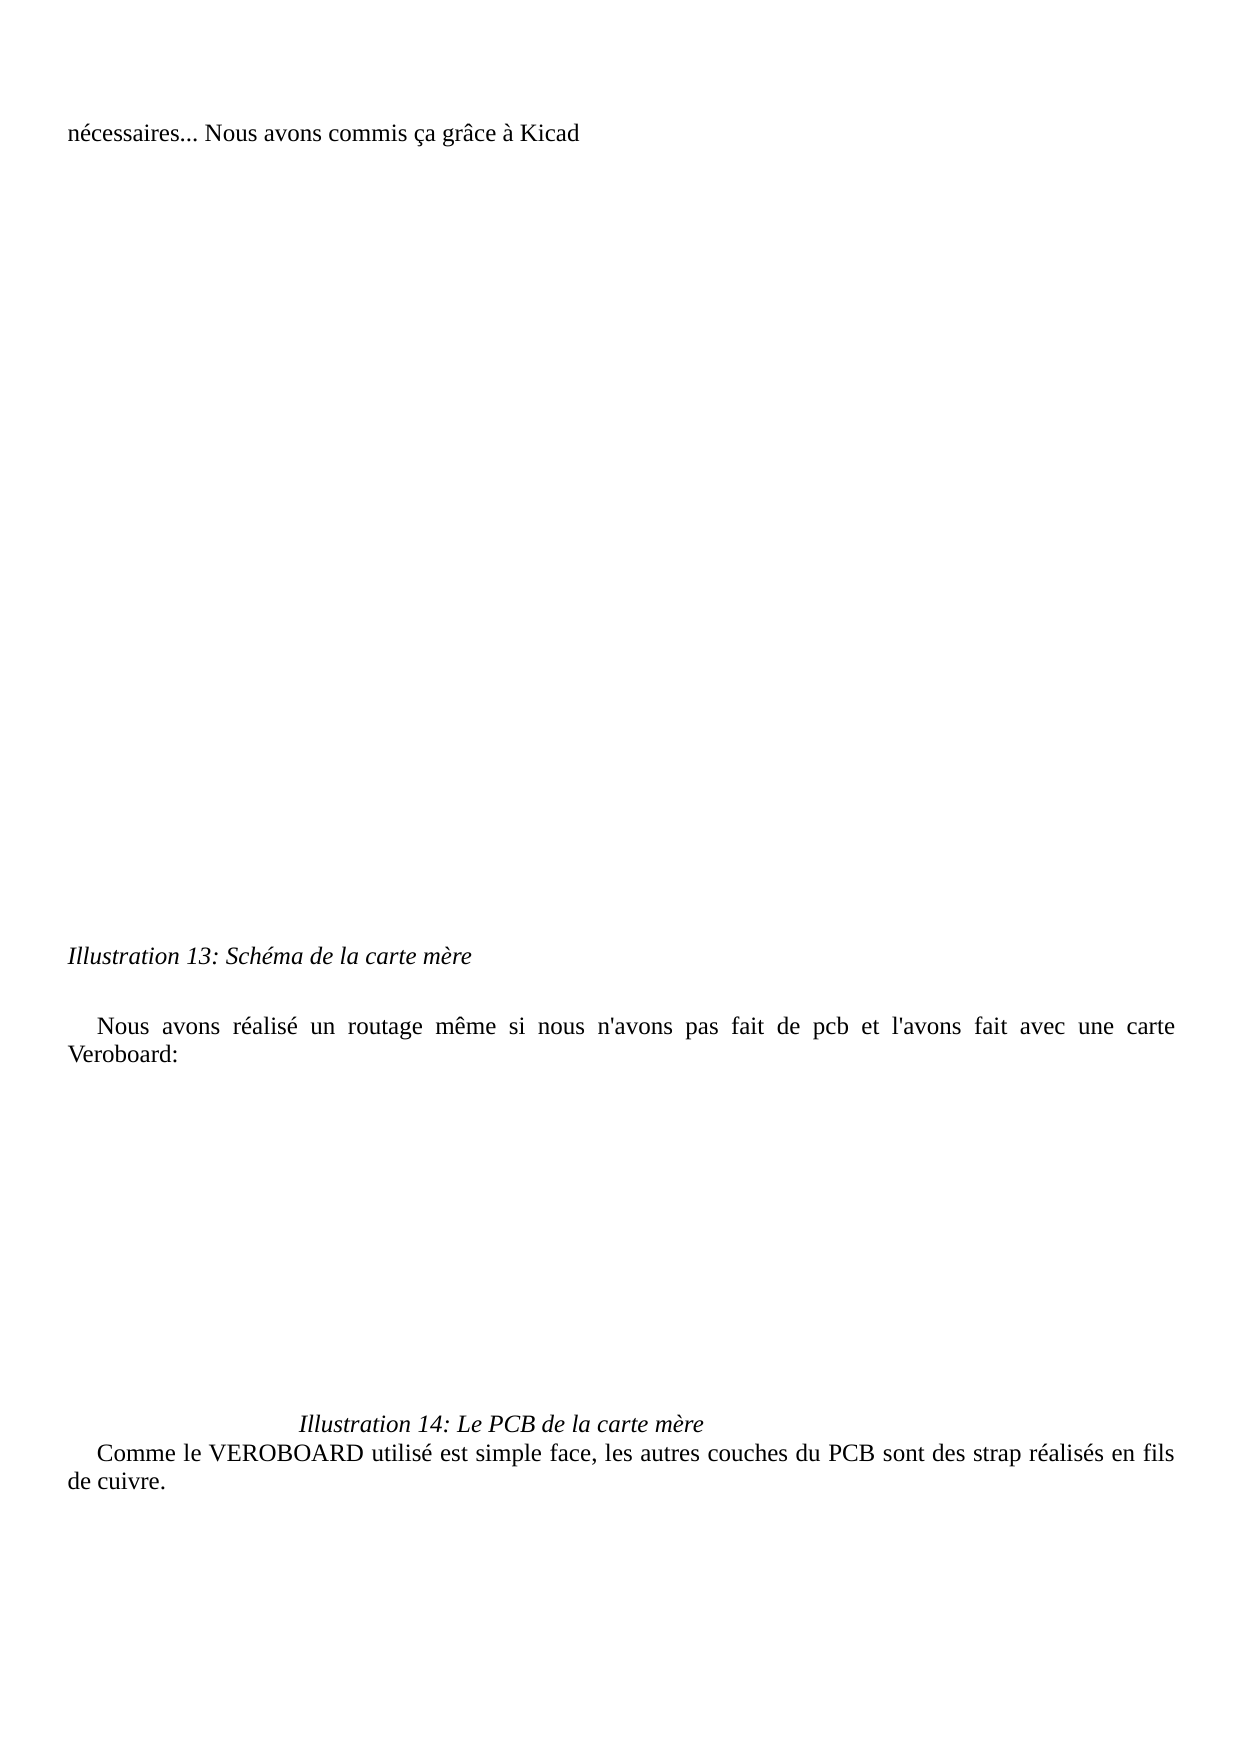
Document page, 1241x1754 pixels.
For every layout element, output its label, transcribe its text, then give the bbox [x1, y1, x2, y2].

text Illustration 14: Le PCB de la carte mère [298, 1093, 945, 1438]
text Illustration 13: Schéma de la carte mère [67, 172, 1177, 969]
text Nous avons réalisé un routage même si nous n'avons pas fait de pcb et l'avons fait avec une carte Veroboard: [67, 1011, 1177, 1068]
text nécessaires... Nous avons commis ça grâce à Kicad [67, 118, 1177, 147]
text Comme le VEROBOARD utilisé est simple face, les autres couches du PCB sont des strap réalisés en fils de cuivre. [67, 1081, 1177, 1495]
